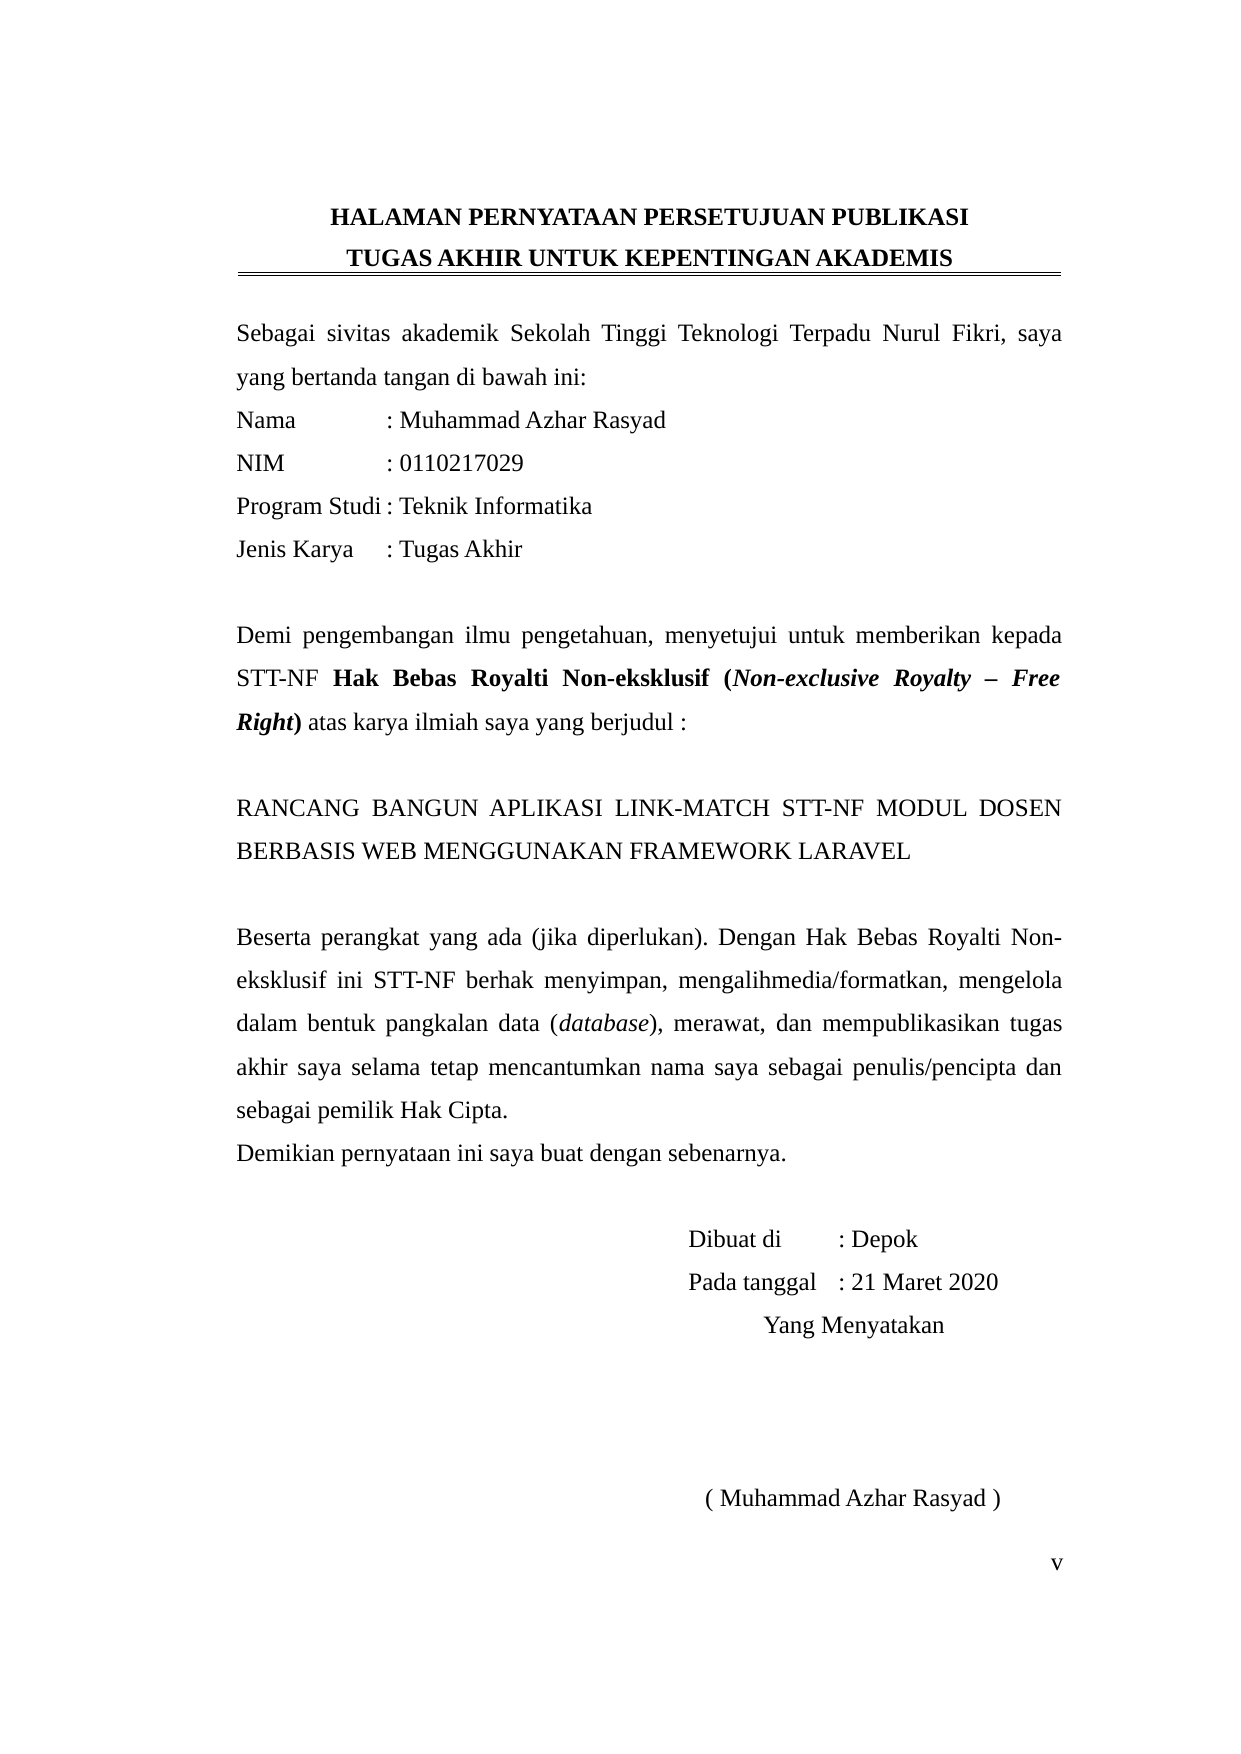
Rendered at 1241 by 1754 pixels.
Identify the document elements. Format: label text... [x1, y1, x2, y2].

text TUGAS AKHIR UNTUK KEPENTINGAN AKADEMIS [236, 243, 1063, 272]
text Program Studi : Teknik Informatika [236, 491, 1063, 520]
text Beserta perangkat yang ada (jika diperlukan). Dengan Hak Bebas Royalti Non-eksklusif ini STT-NF berhak menyimpan, mengalihmedia/formatkan, mengelola dalam bentuk pangkalan data (database), merawat, dan mempublikasikan tugas akhir saya selama tetap mencantumkan nama saya sebagai penulis/pencipta dan sebagai pemilik Hak Cipta. [236, 922, 1063, 1123]
text Demikian pernyataan ini saya buat dengan sebenarnya. [236, 1138, 1063, 1167]
text Demi pengembangan ilmu pengetahuan, menyetujui untuk memberikan kepada STT-NF Hak Bebas Royalti Non-eksklusif (Non-exclusive Royalty – Free Right) atas karya ilmiah saya yang berjudul : [236, 620, 1063, 735]
text Dibuat di : Depok [236, 1224, 1063, 1253]
text Pada tanggal : 21 Maret 2020 [236, 1267, 1063, 1296]
text RANCANG BANGUN APLIKASI LINK-MATCH STT-NF MODUL DOSEN BERBASIS WEB MENGGUNAKAN FRAMEWORK LARAVEL [236, 793, 1063, 865]
text Jenis Karya : Tugas Akhir [236, 534, 1063, 563]
text ( Muhammad Azhar Rasyad ) [236, 1483, 1063, 1512]
text NIM : 0110217029 [236, 448, 1063, 477]
subtitle HALAMAN PERNYATAAN PERSETUJUAN PUBLIKASI [236, 202, 1063, 231]
text Nama : Muhammad Azhar Rasyad [236, 405, 1063, 433]
text Sebagai sivitas akademik Sekolah Tinggi Teknologi Terpadu Nurul Fikri, saya yang bertanda tangan di bawah ini: [236, 318, 1063, 390]
text Yang Menyatakan [236, 1310, 1063, 1339]
